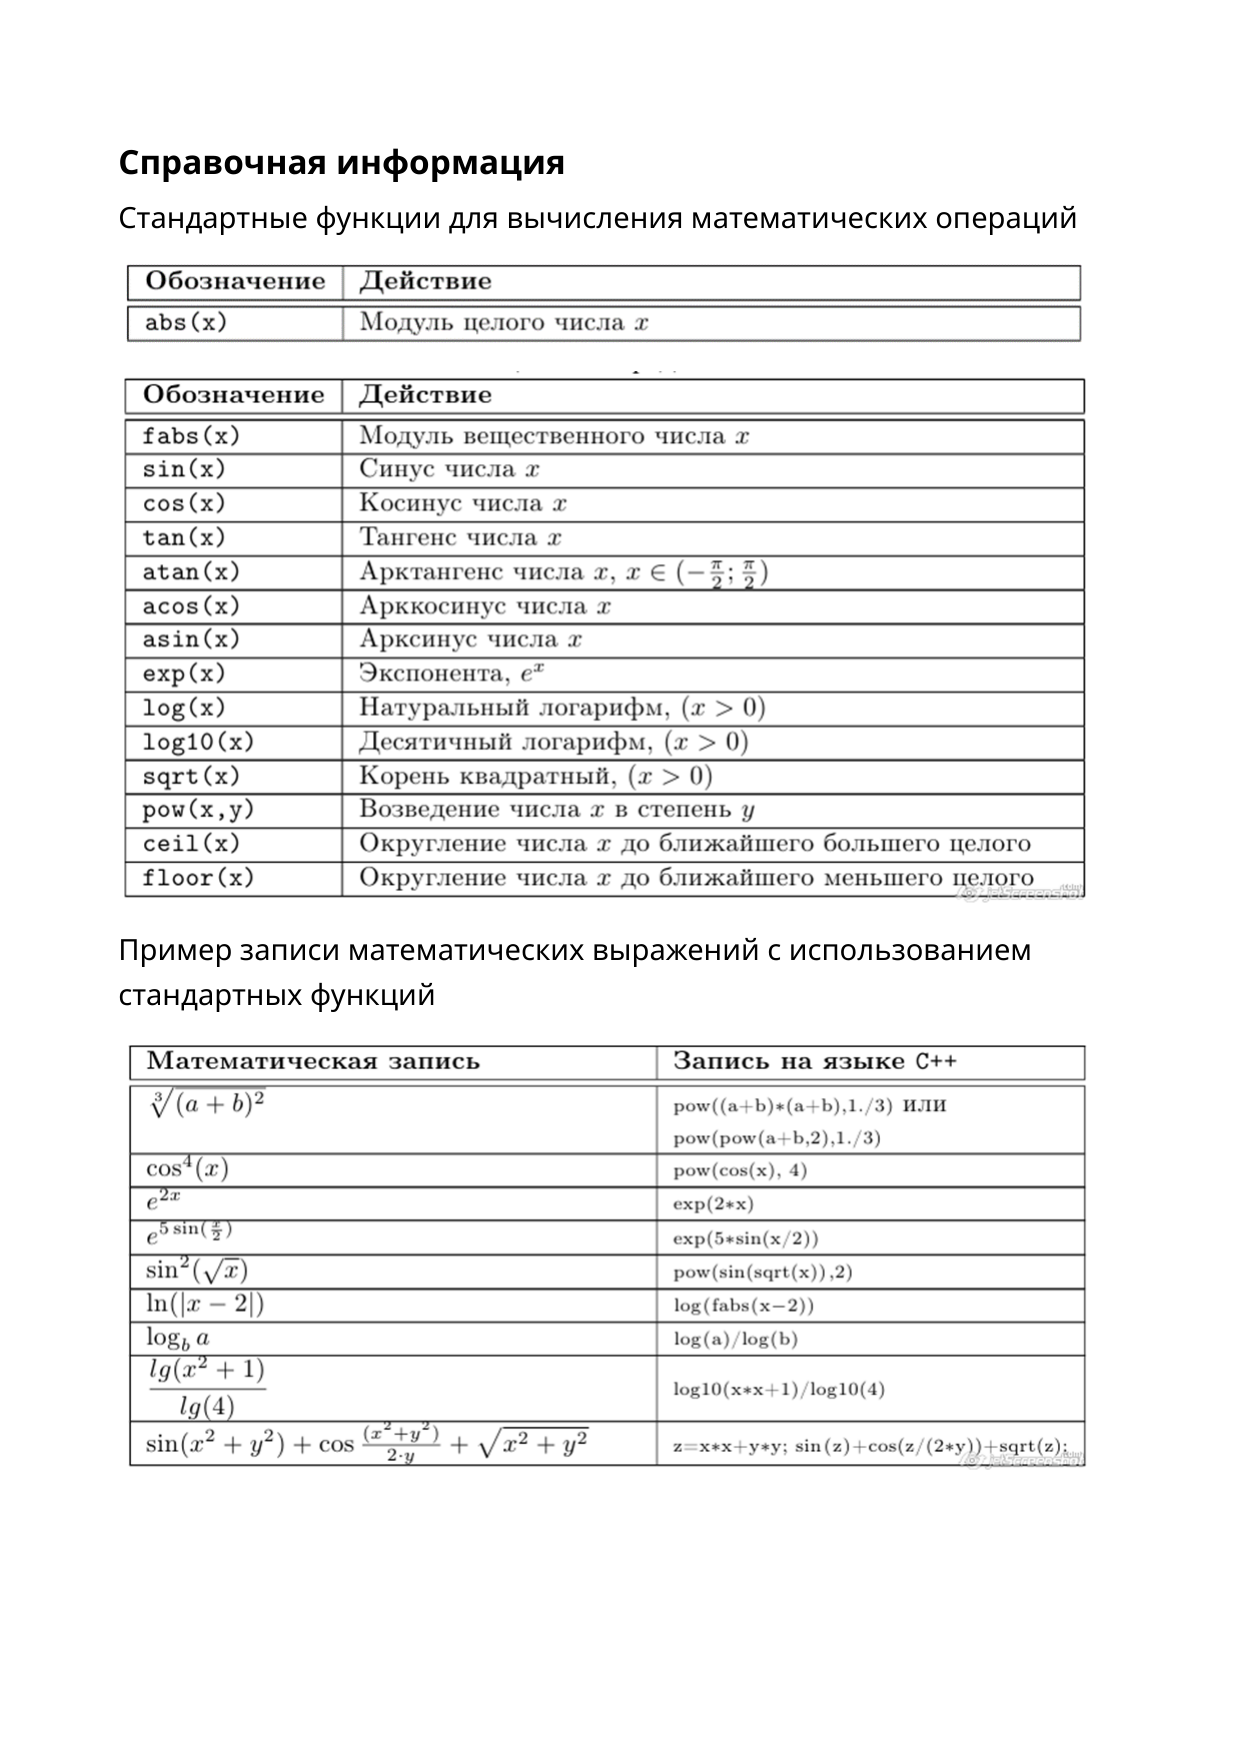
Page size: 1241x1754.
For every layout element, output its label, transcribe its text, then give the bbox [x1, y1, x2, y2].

subtitle Справочная информация [118, 139, 1122, 184]
picture [118, 1035, 1093, 1476]
picture [118, 257, 1093, 351]
picture [118, 371, 1093, 909]
text Пример записи математических выражений с использованием стандартных функций [118, 929, 1122, 1014]
text Стандартные функции для вычисления математических операций [118, 197, 1122, 237]
